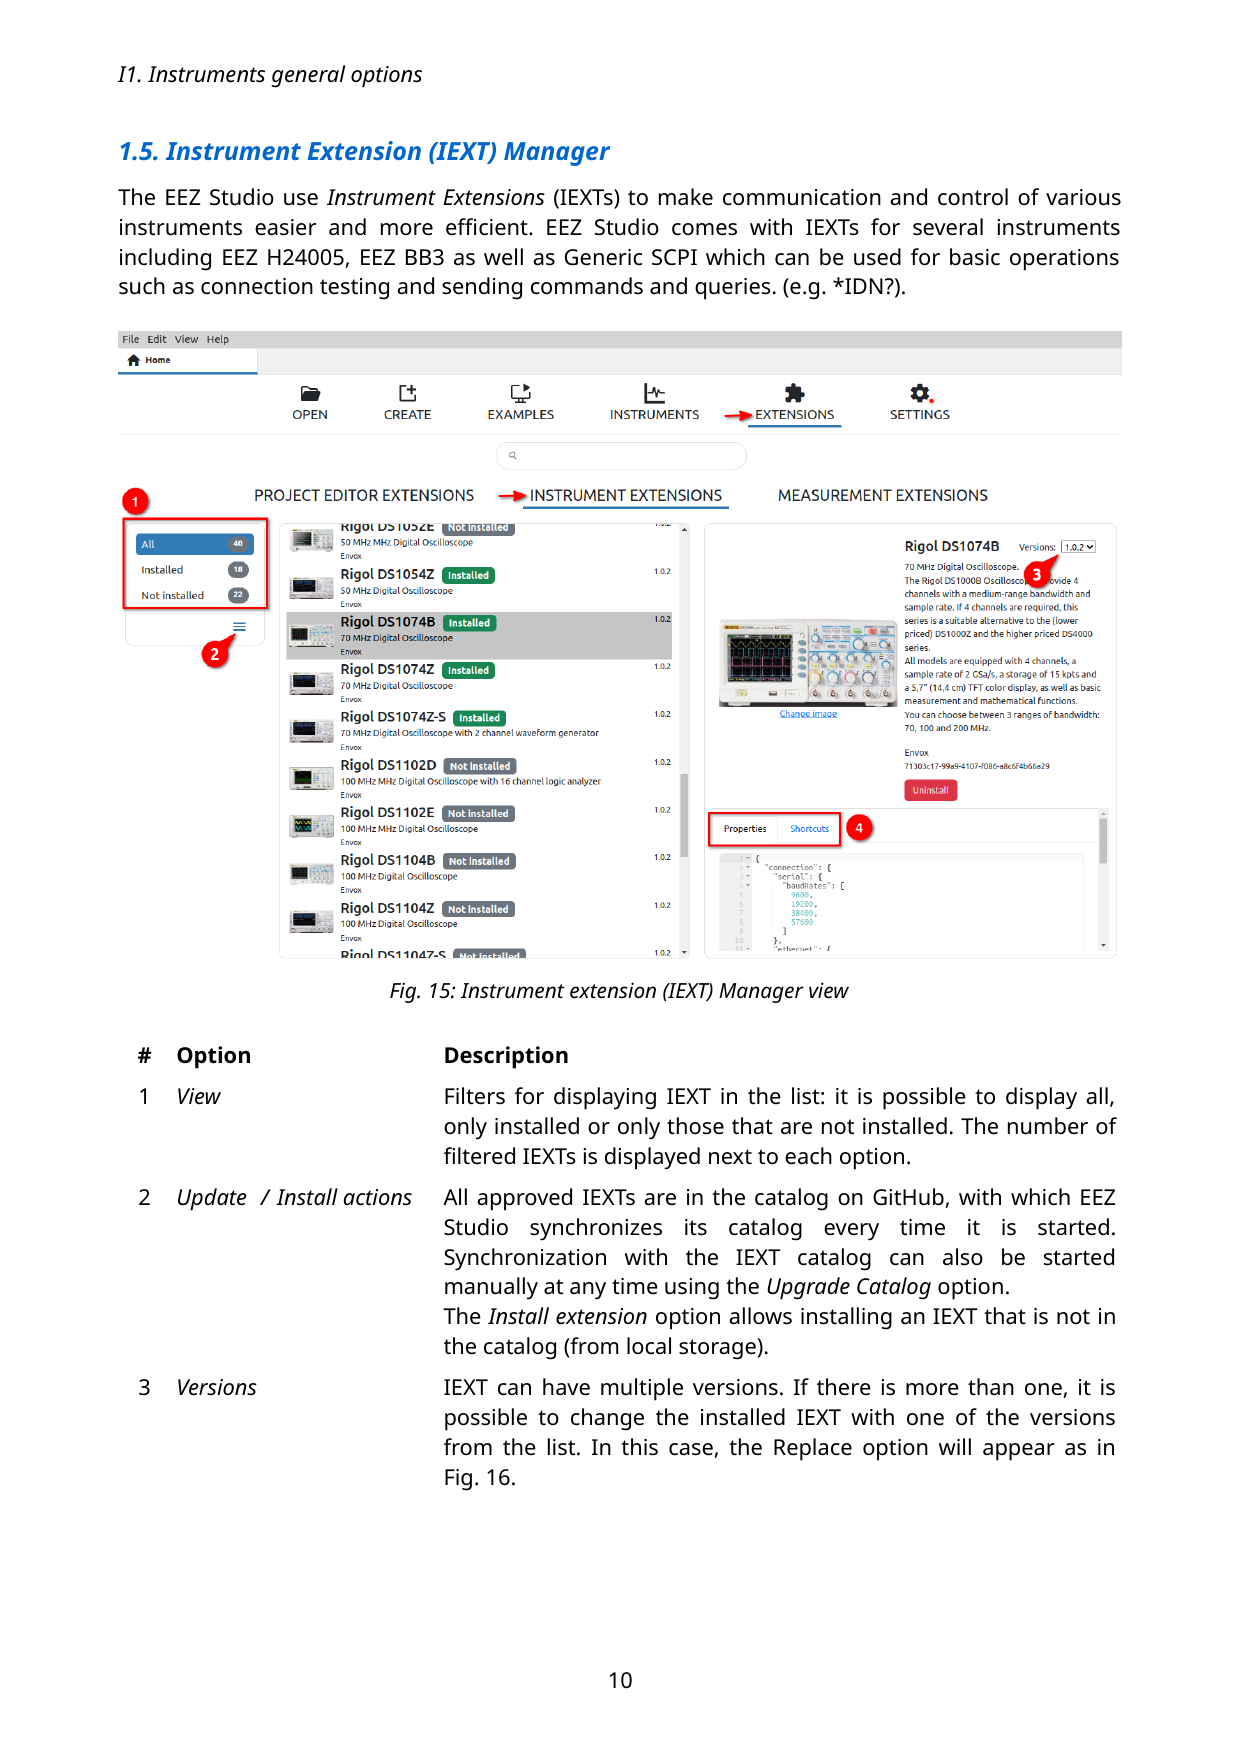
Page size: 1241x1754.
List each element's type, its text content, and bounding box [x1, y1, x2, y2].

table_cell IEXT can have multiple versions. If there is more than one, it is possible to change the installed IEXT with one of the versions from the list. In this case, the Replace option will appear as in Fig. 16. [438, 1366, 1123, 1527]
table_header Description [438, 1034, 1123, 1075]
table_cell View [171, 1075, 438, 1176]
subtitle Instrument Extension (IEXT) Manager [118, 133, 1122, 167]
table_cell Filters for displaying IEXT in the list: it is possible to display all, only installed or only those that are not installed. The number of filtered IEXTs is displayed next to each option. [438, 1075, 1123, 1176]
table_header Option [171, 1034, 438, 1075]
table_cell 3 [118, 1366, 171, 1527]
picture [118, 331, 1123, 965]
text Fig. 15: Instrument extension (IEXT) Manager view [118, 965, 1122, 1004]
table_header # [118, 1034, 171, 1075]
table_cell Update / Install actions [171, 1176, 438, 1366]
table_cell 1 [118, 1075, 171, 1176]
table_cell 2 [118, 1176, 171, 1366]
text The EEZ Studio use Instrument Extensions (IEXTs) to make communication and control of various instruments easier and more efficient. EEZ Studio comes with IEXTs for several instruments including EEZ H24005, EEZ BB3 as well as Generic SCPI which can be used for basic operations such as connection testing and sending commands and queries. (e.g. *IDN?). [118, 182, 1122, 301]
table_cell Versions [171, 1366, 438, 1527]
table_cell All approved IEXTs are in the catalog on GitHub, with which EEZ Studio synchronizes its catalog every time it is started. Synchronization with the IEXT catalog can also be started manually at any time using the Upgrade Catalog option. The Install extension option allows installing an IEXT that is not in the catalog (from local storage). [438, 1176, 1123, 1366]
